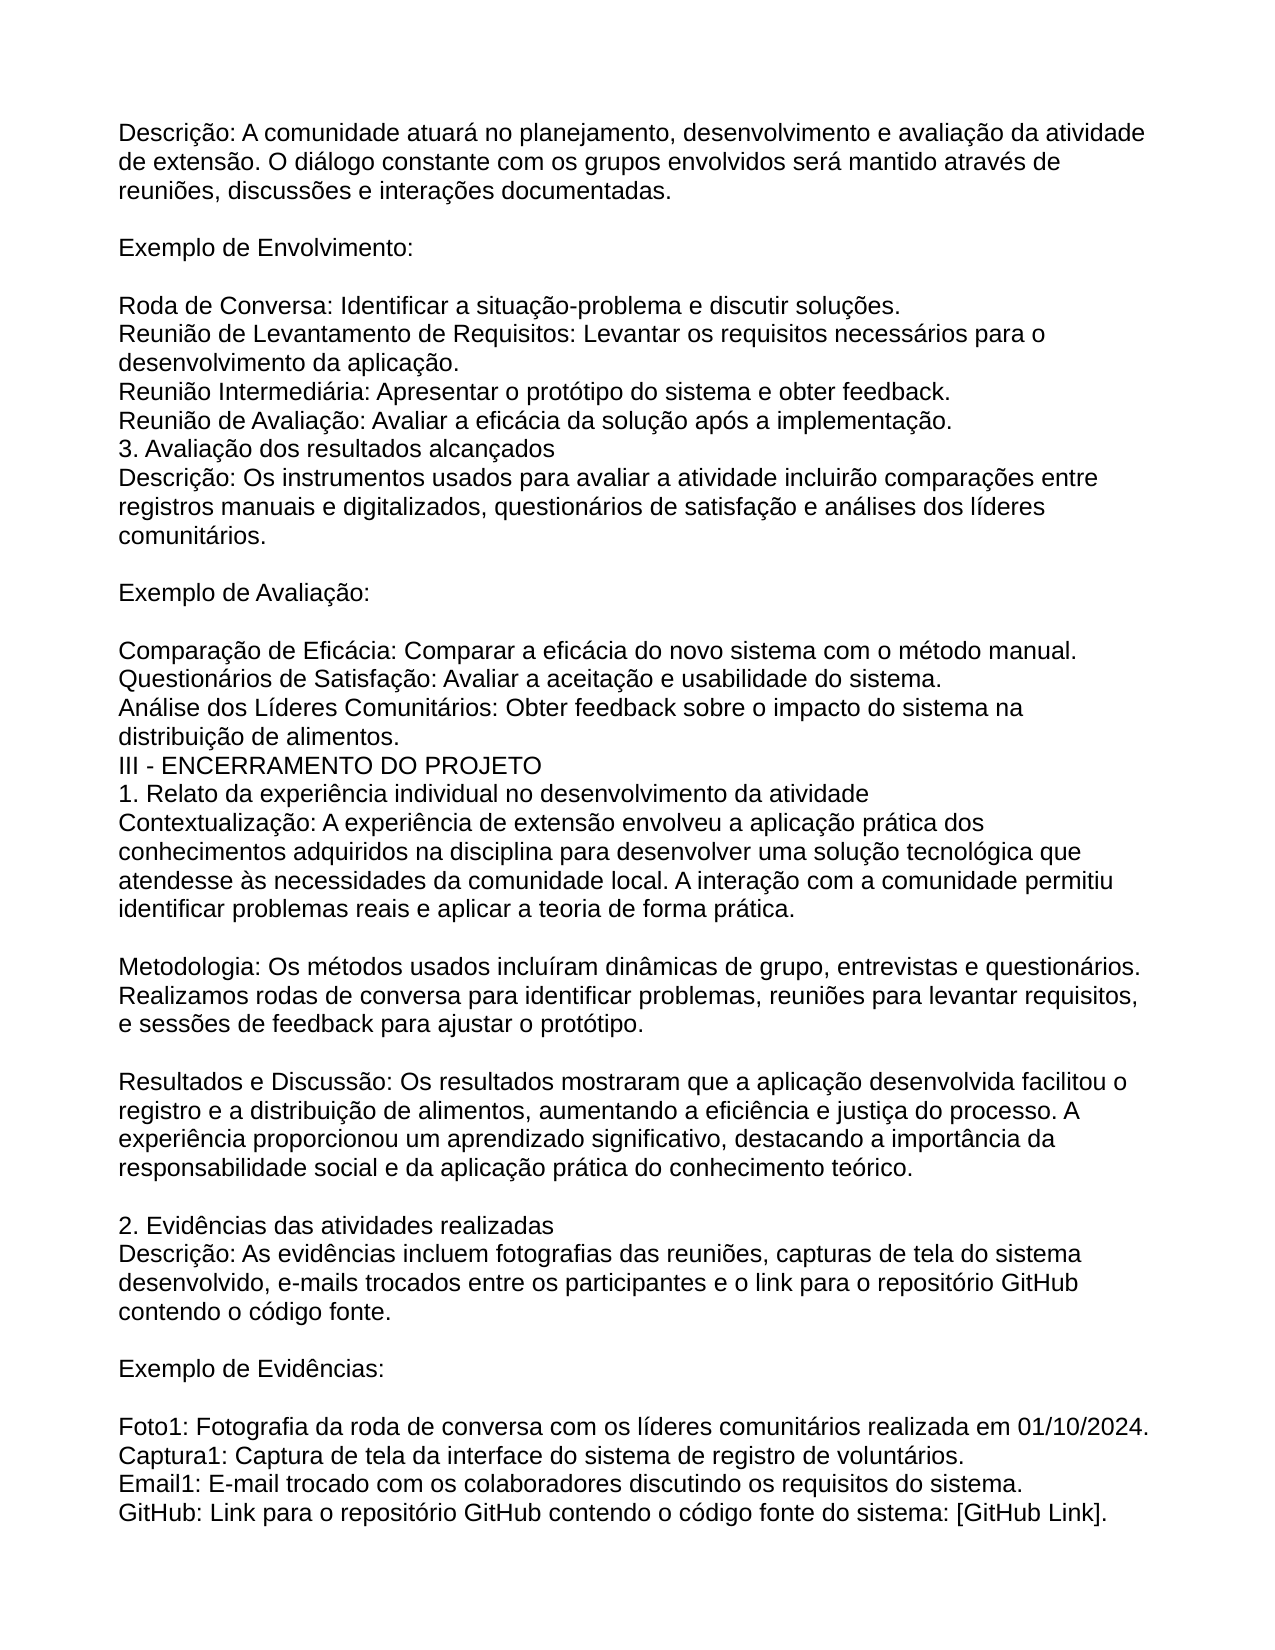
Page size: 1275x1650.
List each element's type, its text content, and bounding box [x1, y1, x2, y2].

text Reunião de Avaliação: Avaliar a eficácia da solução após a implementação. [118, 406, 1157, 434]
text Descrição: A comunidade atuará no planejamento, desenvolvimento e avaliação da atividade de extensão. O diálogo constante com os grupos envolvidos será mantido através de reuniões, discussões e interações documentadas. [118, 118, 1157, 204]
text Exemplo de Envolvimento: [118, 233, 1157, 262]
text Metodologia: Os métodos usados incluíram dinâmicas de grupo, entrevistas e questionários. Realizamos rodas de conversa para identificar problemas, reuniões para levantar requisitos, e sessões de feedback para ajustar o protótipo. [118, 952, 1157, 1038]
text Exemplo de Evidências: [118, 1354, 1157, 1383]
text Resultados e Discussão: Os resultados mostraram que a aplicação desenvolvida facilitou o registro e a distribuição de alimentos, aumentando a eficiência e justiça do processo. A experiência proporcionou um aprendizado significativo, destacando a importância da responsabilidade social e da aplicação prática do conhecimento teórico. [118, 1067, 1157, 1182]
text 1. Relato da experiência individual no desenvolvimento da atividade [118, 779, 1157, 808]
text Questionários de Satisfação: Avaliar a aceitação e usabilidade do sistema. [118, 664, 1157, 693]
text Descrição: As evidências incluem fotografias das reuniões, capturas de tela do sistema desenvolvido, e-mails trocados entre os participantes e o link para o repositório GitHub contendo o código fonte. [118, 1239, 1157, 1326]
text Contextualização: A experiência de extensão envolveu a aplicação prática dos conhecimentos adquiridos na disciplina para desenvolver uma solução tecnológica que atendesse às necessidades da comunidade local. A interação com a comunidade permitiu identificar problemas reais e aplicar a teoria de forma prática. [118, 808, 1157, 923]
text III - ENCERRAMENTO DO PROJETO [118, 751, 1157, 779]
text Reunião Intermediária: Apresentar o protótipo do sistema e obter feedback. [118, 377, 1157, 406]
text 3. Avaliação dos resultados alcançados [118, 434, 1157, 463]
text Roda de Conversa: Identificar a situação-problema e discutir soluções. [118, 291, 1157, 319]
text Reunião de Levantamento de Requisitos: Levantar os requisitos necessários para o desenvolvimento da aplicação. [118, 319, 1157, 377]
text Comparação de Eficácia: Comparar a eficácia do novo sistema com o método manual. [118, 636, 1157, 664]
text Exemplo de Avaliação: [118, 578, 1157, 607]
text GitHub: Link para o repositório GitHub contendo o código fonte do sistema: [GitHub Link]. [118, 1498, 1157, 1527]
text Email1: E-mail trocado com os colaboradores discutindo os requisitos do sistema. [118, 1469, 1157, 1498]
text Captura1: Captura de tela da interface do sistema de registro de voluntários. [118, 1441, 1157, 1469]
text 2. Evidências das atividades realizadas [118, 1211, 1157, 1239]
text Foto1: Fotografia da roda de conversa com os líderes comunitários realizada em 01/10/2024. [118, 1412, 1157, 1441]
text Análise dos Líderes Comunitários: Obter feedback sobre o impacto do sistema na distribuição de alimentos. [118, 693, 1157, 751]
text Descrição: Os instrumentos usados para avaliar a atividade incluirão comparações entre registros manuais e digitalizados, questionários de satisfação e análises dos líderes comunitários. [118, 463, 1157, 549]
